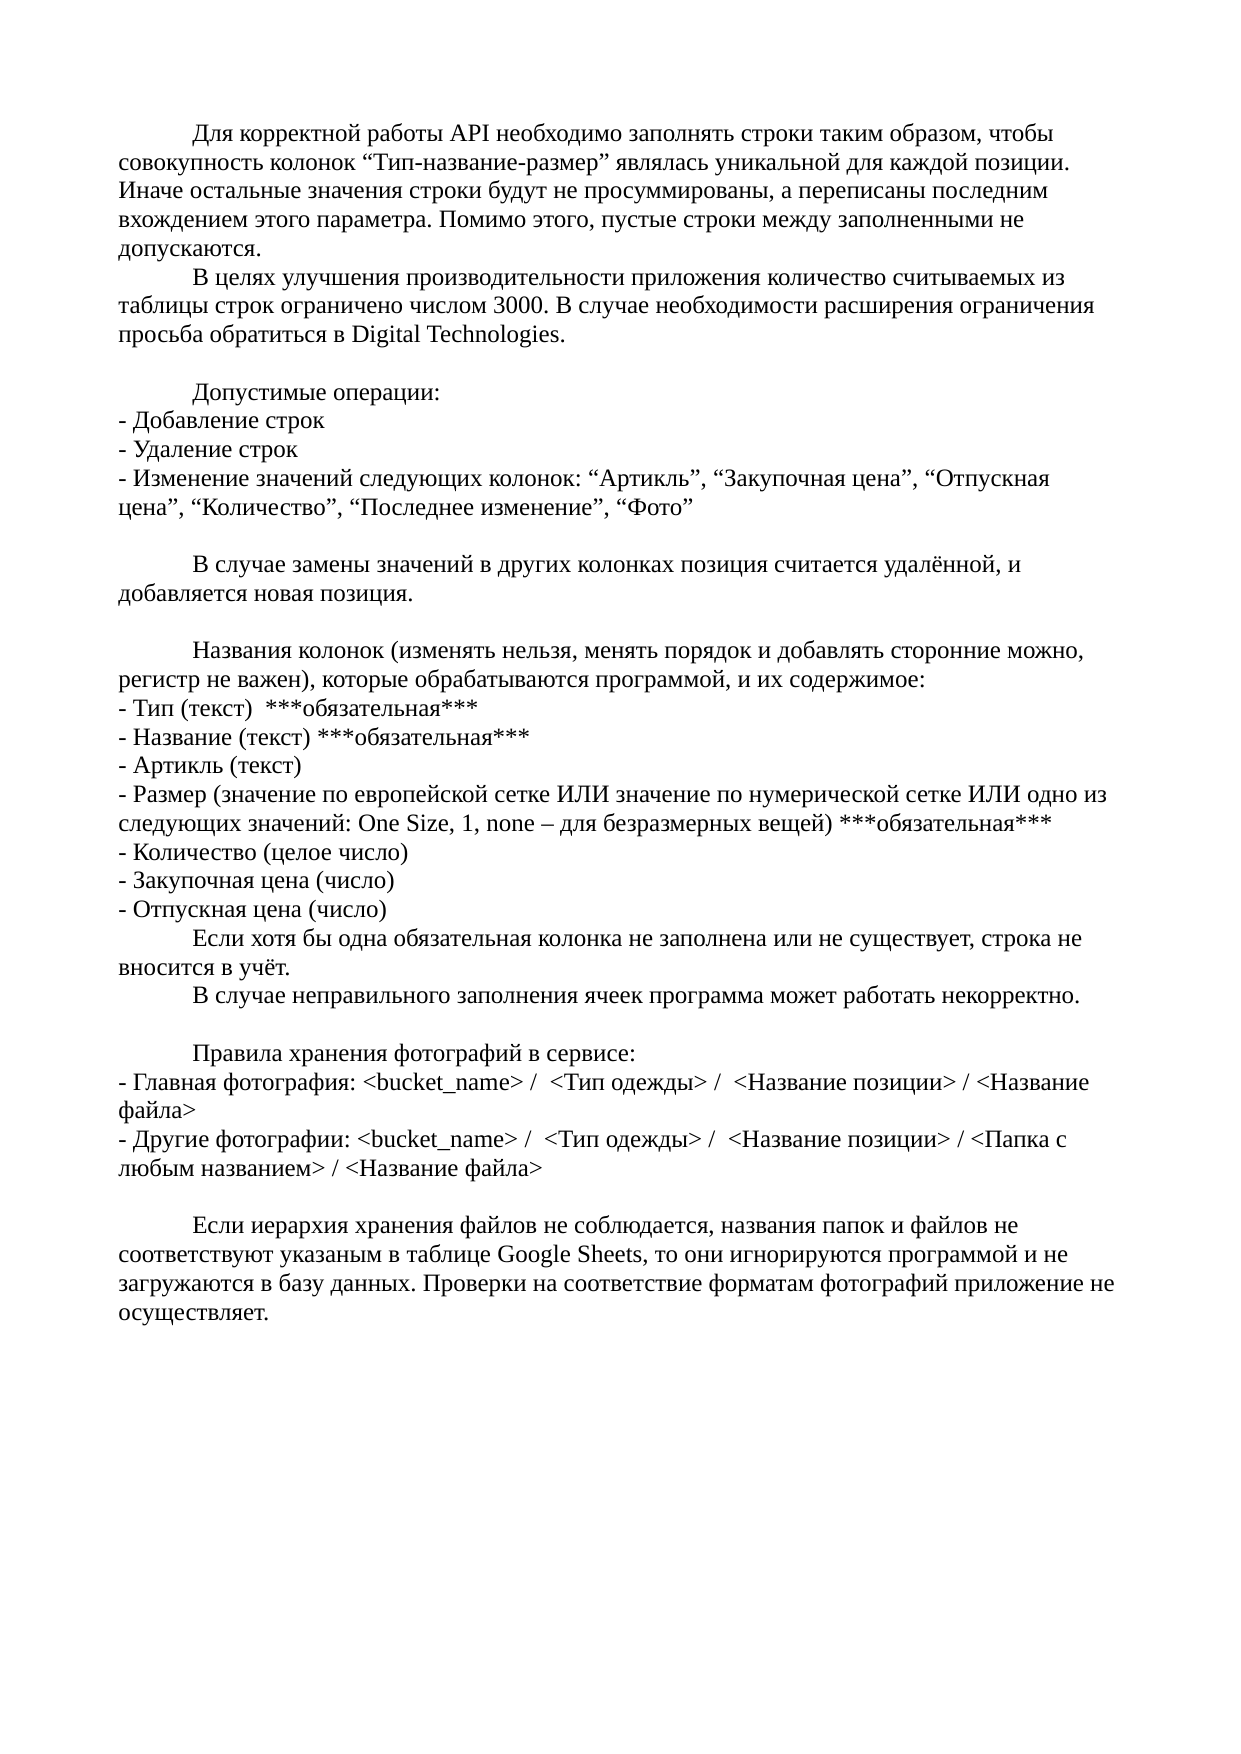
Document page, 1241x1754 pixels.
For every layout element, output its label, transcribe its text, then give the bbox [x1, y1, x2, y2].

text Названия колонок (изменять нельзя, менять порядок и добавлять сторонние можно, регистр не важен), которые обрабатываются программой, и их содержимое: [118, 636, 1122, 693]
text В случае неправильного заполнения ячеек программа может работать некорректно. [118, 981, 1122, 1009]
text В целях улучшения производительности приложения количество считываемых из таблицы строк ограничено числом 3000. В случае необходимости расширения ограничения просьба обратиться в Digital Technologies. [118, 262, 1122, 348]
text - Удаление строк [118, 434, 1122, 463]
text Правила хранения фотографий в сервисе: [118, 1038, 1122, 1067]
text - Тип (текст) ***обязательная*** [118, 693, 1122, 722]
text Если иерархия хранения файлов не соблюдается, названия папок и файлов не соответствуют указаным в таблице Google Sheets, то они игнорируются программой и не загружаются в базу данных. Проверки на соответствие форматам фотографий приложение не осуществляет. [118, 1211, 1122, 1326]
text - Изменение значений следующих колонок: “Артикль”, “Закупочная цена”, “Отпускная цена”, “Количество”, “Последнее изменение”, “Фото” [118, 463, 1122, 521]
text - Размер (значение по европейской сетке ИЛИ значение по нумерической сетке ИЛИ одно из следующих значений: One Size, 1, none – для безразмерных вещей) ***обязательная*** [118, 779, 1122, 837]
text - Закупочная цена (число) [118, 866, 1122, 894]
text Для корректной работы API необходимо заполнять строки таким образом, чтобы совокупность колонок “Тип-название-размер” являлась уникальной для каждой позиции. Иначе остальные значения строки будут не просуммированы, а переписаны последним вхождением этого параметра. Помимо этого, пустые строки между заполненными не допускаются. [118, 118, 1122, 262]
text Допустимые операции: [118, 377, 1122, 406]
text Если хотя бы одна обязательная колонка не заполнена или не существует, строка не вносится в учёт. [118, 923, 1122, 981]
text - Артикль (текст) [118, 751, 1122, 779]
text - Другие фотографии: <bucket_name> / <Тип одежды> / <Название позиции> / <Папка с любым названием> / <Название файла> [118, 1124, 1122, 1182]
text - Количество (целое число) [118, 837, 1122, 866]
text - Добавление строк [118, 406, 1122, 434]
text - Название (текст) ***обязательная*** [118, 722, 1122, 751]
text - Отпускная цена (число) [118, 894, 1122, 923]
text - Главная фотография: <bucket_name> / <Тип одежды> / <Название позиции> / <Название файла> [118, 1067, 1122, 1124]
text В случае замены значений в других колонках позиция считается удалённой, и добавляется новая позиция. [118, 549, 1122, 607]
